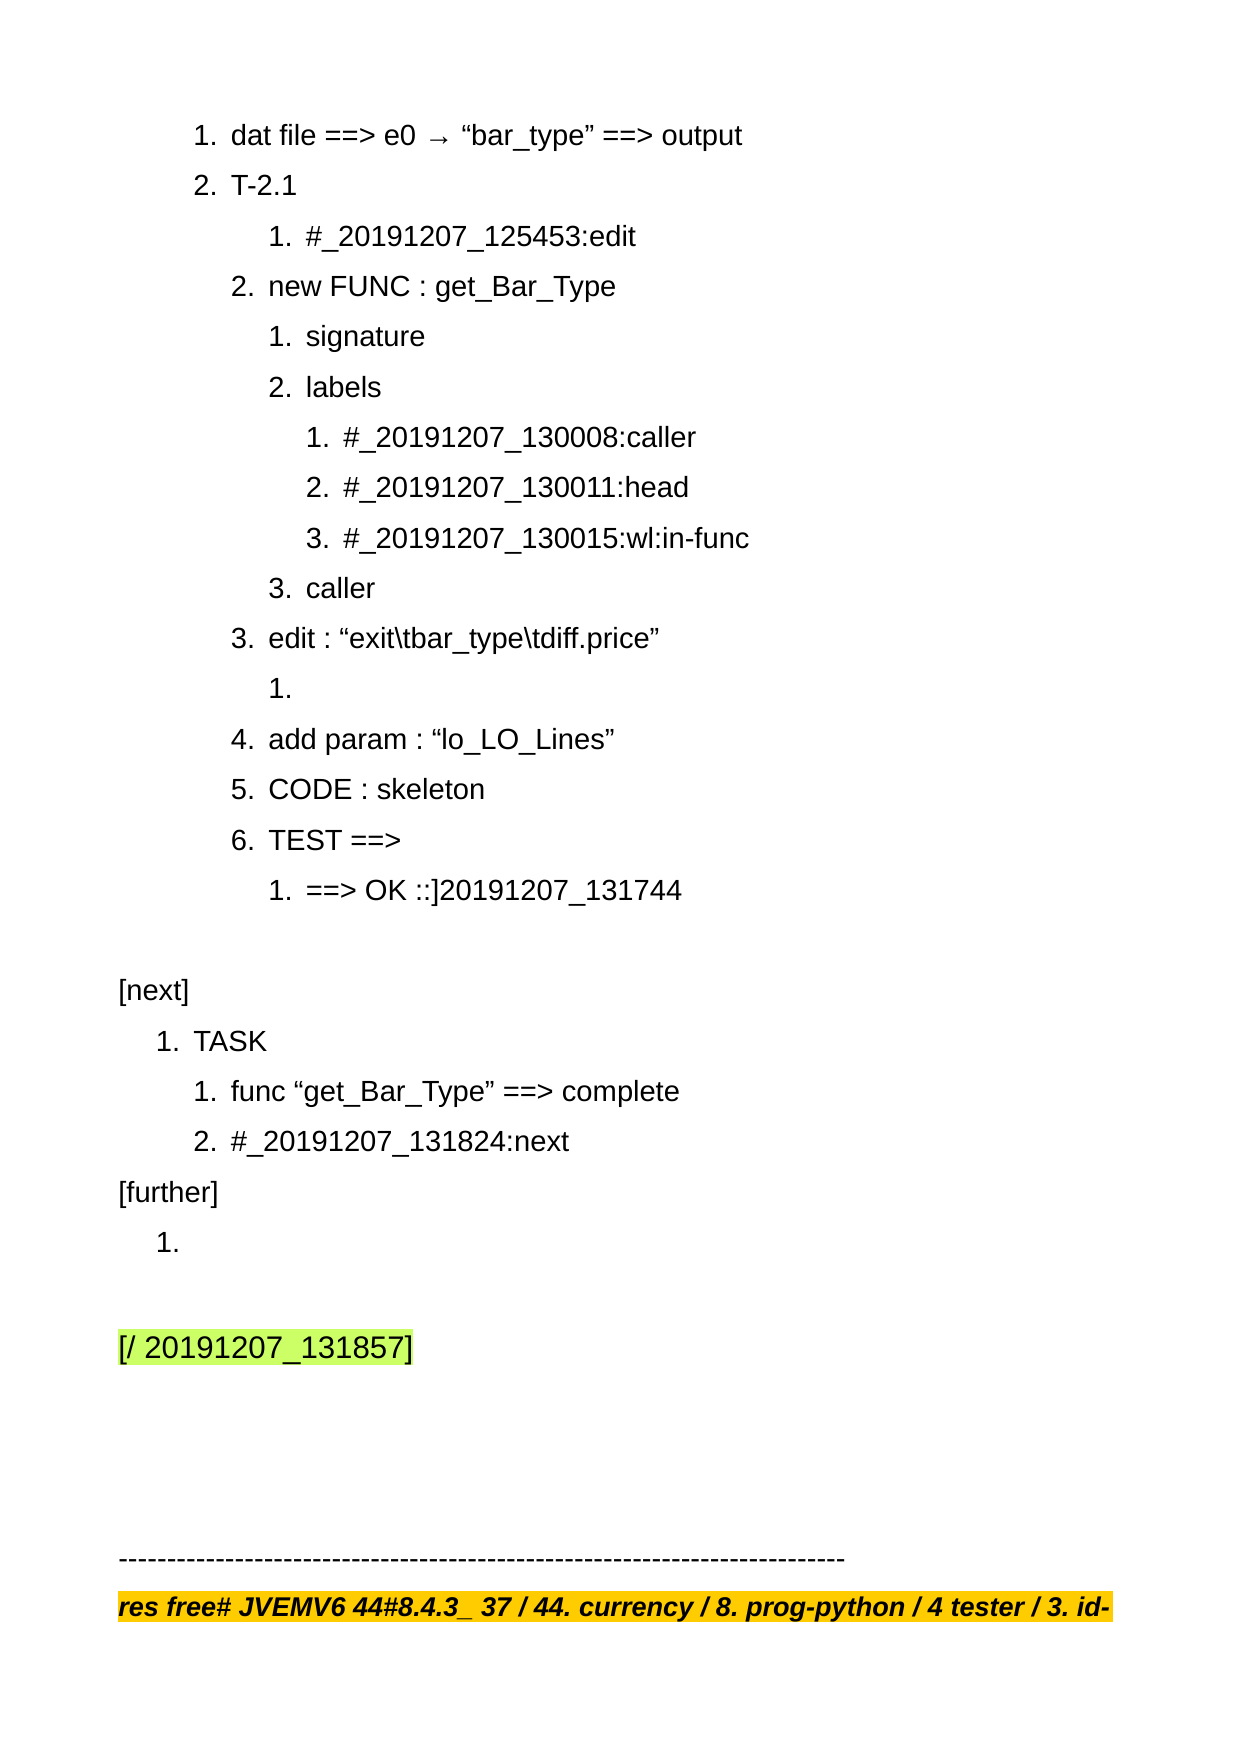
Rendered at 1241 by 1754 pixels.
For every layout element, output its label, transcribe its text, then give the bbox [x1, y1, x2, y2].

text res free# JVEMV6 44#8.4.3_ 37 / 44. currency / 8. prog-python / 4 tester / 3. id- [118, 1591, 1122, 1622]
list T-2.1 [193, 168, 1122, 202]
text [further] [118, 1175, 1122, 1208]
list caller [268, 571, 1122, 604]
list #_20191207_130015:wl:in-func [306, 521, 1122, 554]
text --------------------------------------------------------------------------- [118, 1541, 1122, 1574]
text [next] [118, 973, 1122, 1007]
list edit : “exit\tbar_type\tdiff.price” [231, 621, 1122, 655]
list add param : “lo_LO_Lines” [231, 722, 1122, 755]
text [/ 20191207_131857] [118, 1275, 1122, 1365]
list signature [268, 319, 1122, 353]
list #_20191207_131824:next [193, 1124, 1122, 1158]
list TEST ==> [231, 822, 1122, 856]
list new FUNC : get_Bar_Type [231, 269, 1122, 303]
list TASK [156, 1024, 1122, 1057]
list #_20191207_125453:edit [268, 219, 1122, 252]
list CODE : skeleton [231, 772, 1122, 806]
list func “get_Bar_Type” ==> complete [193, 1074, 1122, 1108]
list #_20191207_130008:caller [306, 420, 1122, 453]
list labels [268, 370, 1122, 403]
list ==> OK ::]20191207_131744 [268, 873, 1122, 906]
list dat file ==> e0 → “bar_type” ==> output [193, 118, 1122, 152]
list #_20191207_130011:head [306, 470, 1122, 504]
